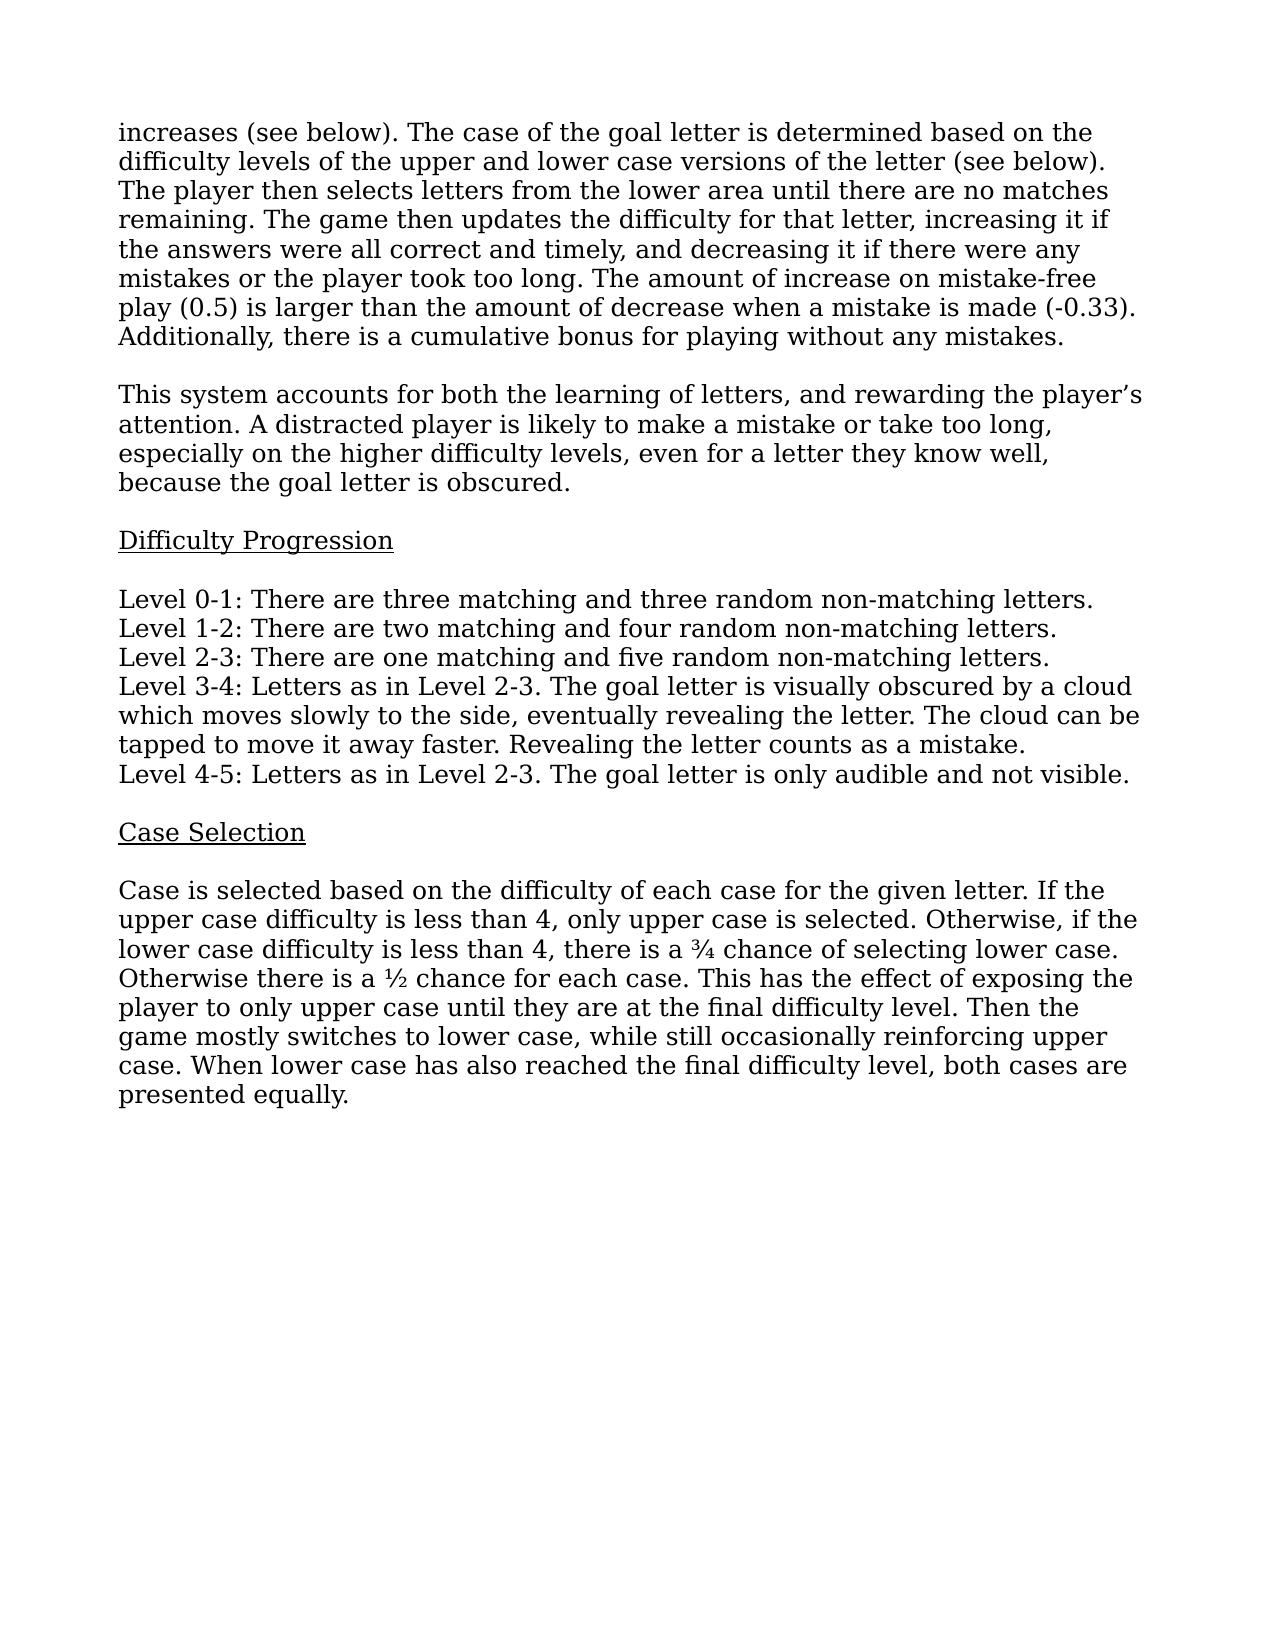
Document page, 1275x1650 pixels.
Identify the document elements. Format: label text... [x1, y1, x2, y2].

text Case is selected based on the difficulty of each case for the given letter. If the upper case difficulty is less than 4, only upper case is selected. Otherwise, if the lower case difficulty is less than 4, there is a ¾ chance of selecting lower case. Otherwise there is a ½ chance for each case. This has the effect of exposing the player to only upper case until they are at the final difficulty level. Then the game mostly switches to lower case, while still occasionally reinforcing upper case. When lower case has also reached the final difficulty level, both cases are presented equally. [118, 876, 1157, 1110]
text Level 0-1: There are three matching and three random non-matching letters. [118, 585, 1157, 614]
text Case Selection [118, 818, 1157, 847]
text Difficulty Progression [118, 526, 1157, 556]
text This system accounts for both the learning of letters, and rewarding the player’s attention. A distracted player is likely to make a mistake or take too long, especially on the higher difficulty levels, even for a letter they know well, because the goal letter is obscured. [118, 381, 1157, 497]
text Level 1-2: There are two matching and four random non-matching letters. [118, 614, 1157, 643]
text Level 2-3: There are one matching and five random non-matching letters. [118, 643, 1157, 672]
text Level 4-5: Letters as in Level 2-3. The goal letter is only audible and not visible. [118, 760, 1157, 789]
text increases (see below). The case of the goal letter is determined based on the difficulty levels of the upper and lower case versions of the letter (see below). The player then selects letters from the lower area until there are no matches remaining. The game then updates the difficulty for that letter, increasing it if the answers were all correct and timely, and decreasing it if there were any mistakes or the player took too long. The amount of increase on mistake-free play (0.5) is larger than the amount of decrease when a mistake is made (-0.33). Additionally, there is a cumulative bonus for playing without any mistakes. [118, 118, 1157, 351]
text Level 3-4: Letters as in Level 2-3. The goal letter is visually obscured by a cloud which moves slowly to the side, eventually revealing the letter. The cloud can be tapped to move it away faster. Revealing the letter counts as a mistake. [118, 672, 1157, 760]
